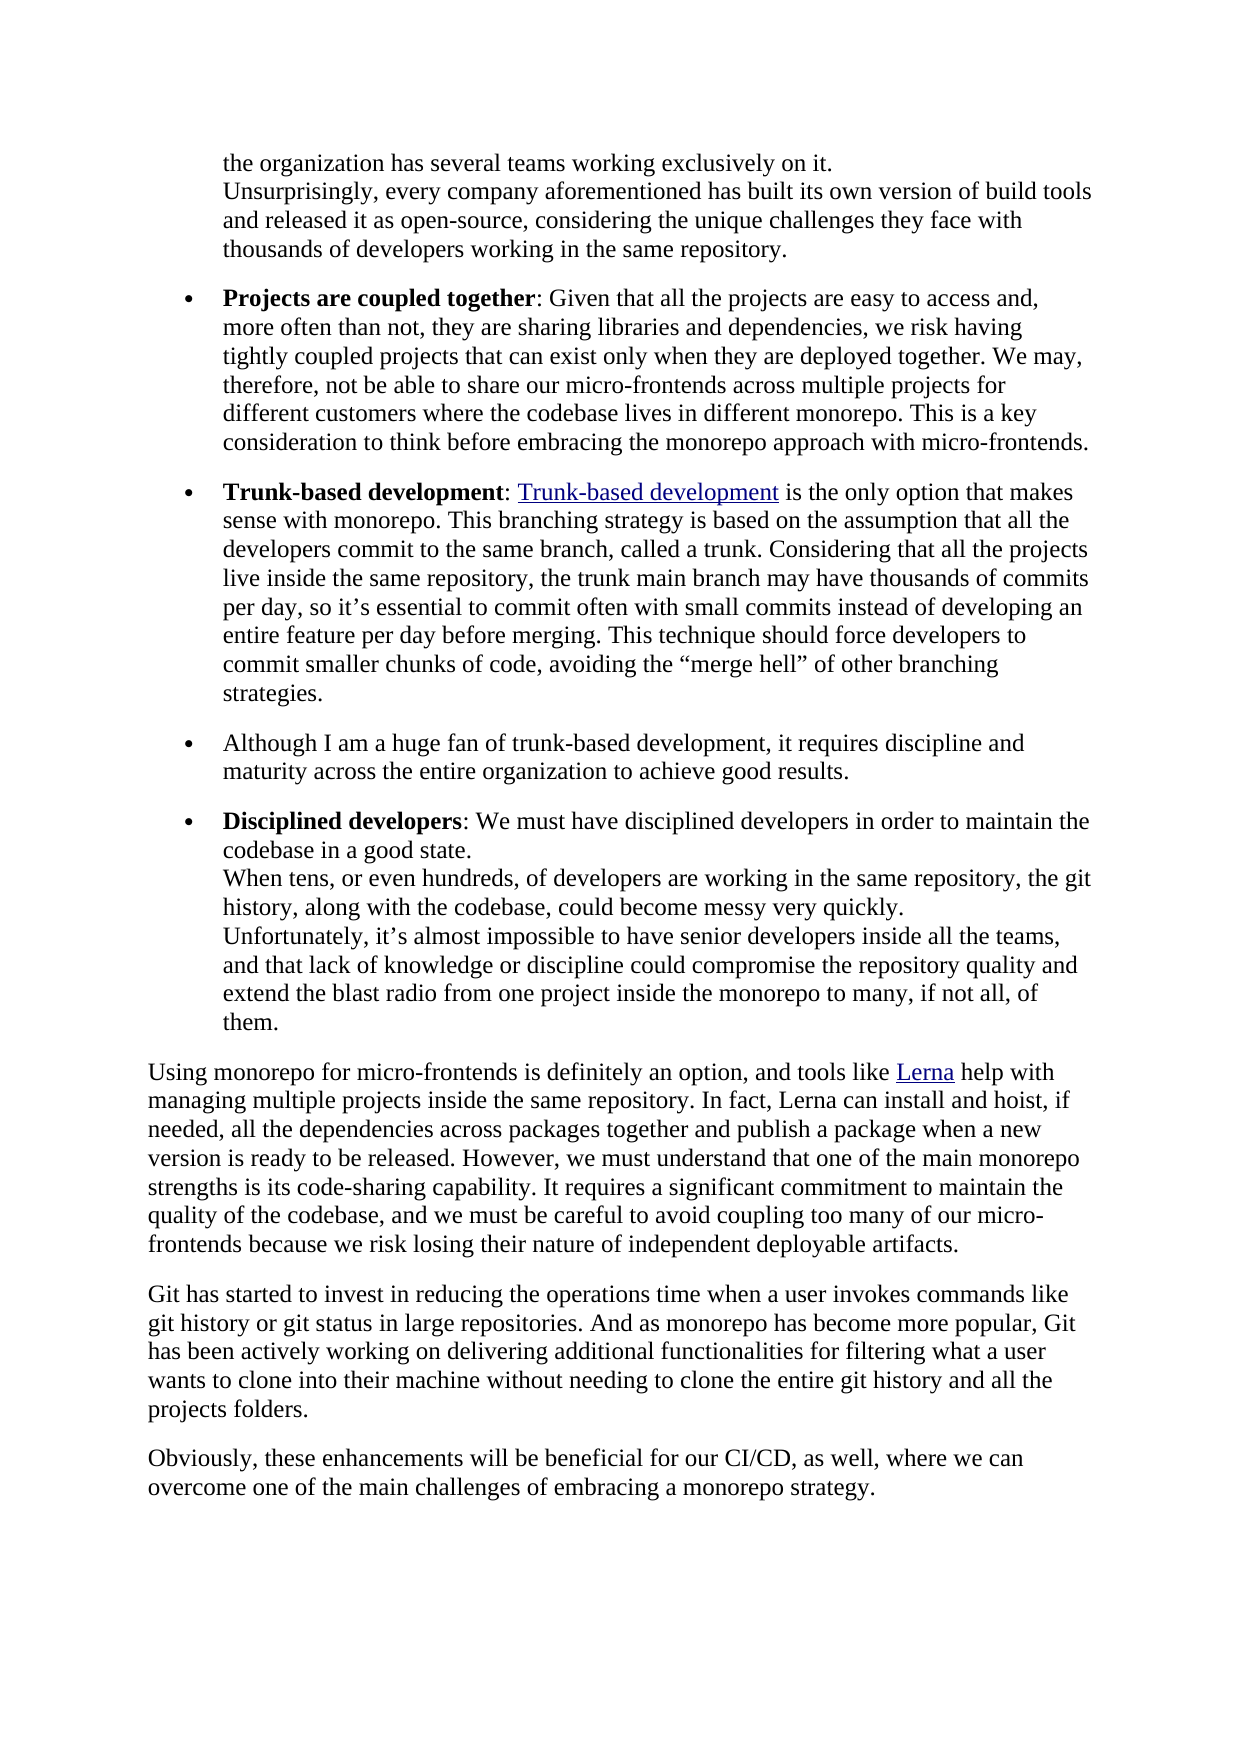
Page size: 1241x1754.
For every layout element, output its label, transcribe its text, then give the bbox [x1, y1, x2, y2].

list Projects are coupled together: Given that all the projects are easy to access and, more often than not, they are sharing libraries and dependencies, we risk having tightly coupled projects that can exist only when they are deployed together. We may, therefore, not be able to share our micro-frontends across multiple projects for different customers where the codebase lives in different monorepo. This is a key consideration to think before embracing the monorepo approach with micro-frontends. [185, 283, 1093, 456]
text Using monorepo for micro-frontends is definitely an option, and tools like Lerna help with managing multiple projects inside the same repository. In fact, Lerna can install and hoist, if needed, all the dependencies across packages together and publish a package when a new version is ready to be released. However, we must understand that one of the main monorepo strengths is its code-sharing capability. It requires a significant commitment to maintain the quality of the codebase, and we must be careful to avoid coupling too many of our micro-frontends because we risk losing their nature of independent deployable artifacts. [148, 1057, 1093, 1258]
text Git has started to invest in reducing the operations time when a user invokes commands like git history or git status in large repositories. And as monorepo has become more popular, Git has been actively working on delivering additional functionalities for filtering what a user wants to clone into their machine without needing to clone the entire git history and all the projects folders. [148, 1279, 1093, 1423]
text Obviously, these enhancements will be beneficial for our CI/CD, as well, where we can overcome one of the main challenges of embracing a monorepo strategy. [148, 1443, 1093, 1501]
list Although I am a huge fan of trunk-based development, it requires discipline and maturity across the entire organization to achieve good results. [185, 728, 1093, 785]
list Trunk-based development: Trunk-based development is the only option that makes sense with monorepo. This branching strategy is based on the assumption that all the developers commit to the same branch, called a trunk. Considering that all the projects live inside the same repository, the trunk main branch may have thousands of commits per day, so it’s essential to commit often with small commits instead of developing an entire feature per day before merging. This technique should force developers to commit smaller chunks of code, avoiding the “merge hell” of other branching strategies. [185, 477, 1093, 707]
list the organization has several teams working exclusively on it. Unsurprisingly, every company aforementioned has built its own version of build tools and released it as open-source, considering the unique challenges they face with thousands of developers working in the same repository. [185, 148, 1093, 263]
list Disciplined developers: We must have disciplined developers in order to maintain the codebase in a good state. When tens, or even hundreds, of developers are working in the same repository, the git history, along with the codebase, could become messy very quickly. Unfortunately, it’s almost impossible to have senior developers inside all the teams, and that lack of knowledge or discipline could compromise the repository quality and extend the blast radio from one project inside the monorepo to many, if not all, of them. [185, 806, 1093, 1036]
